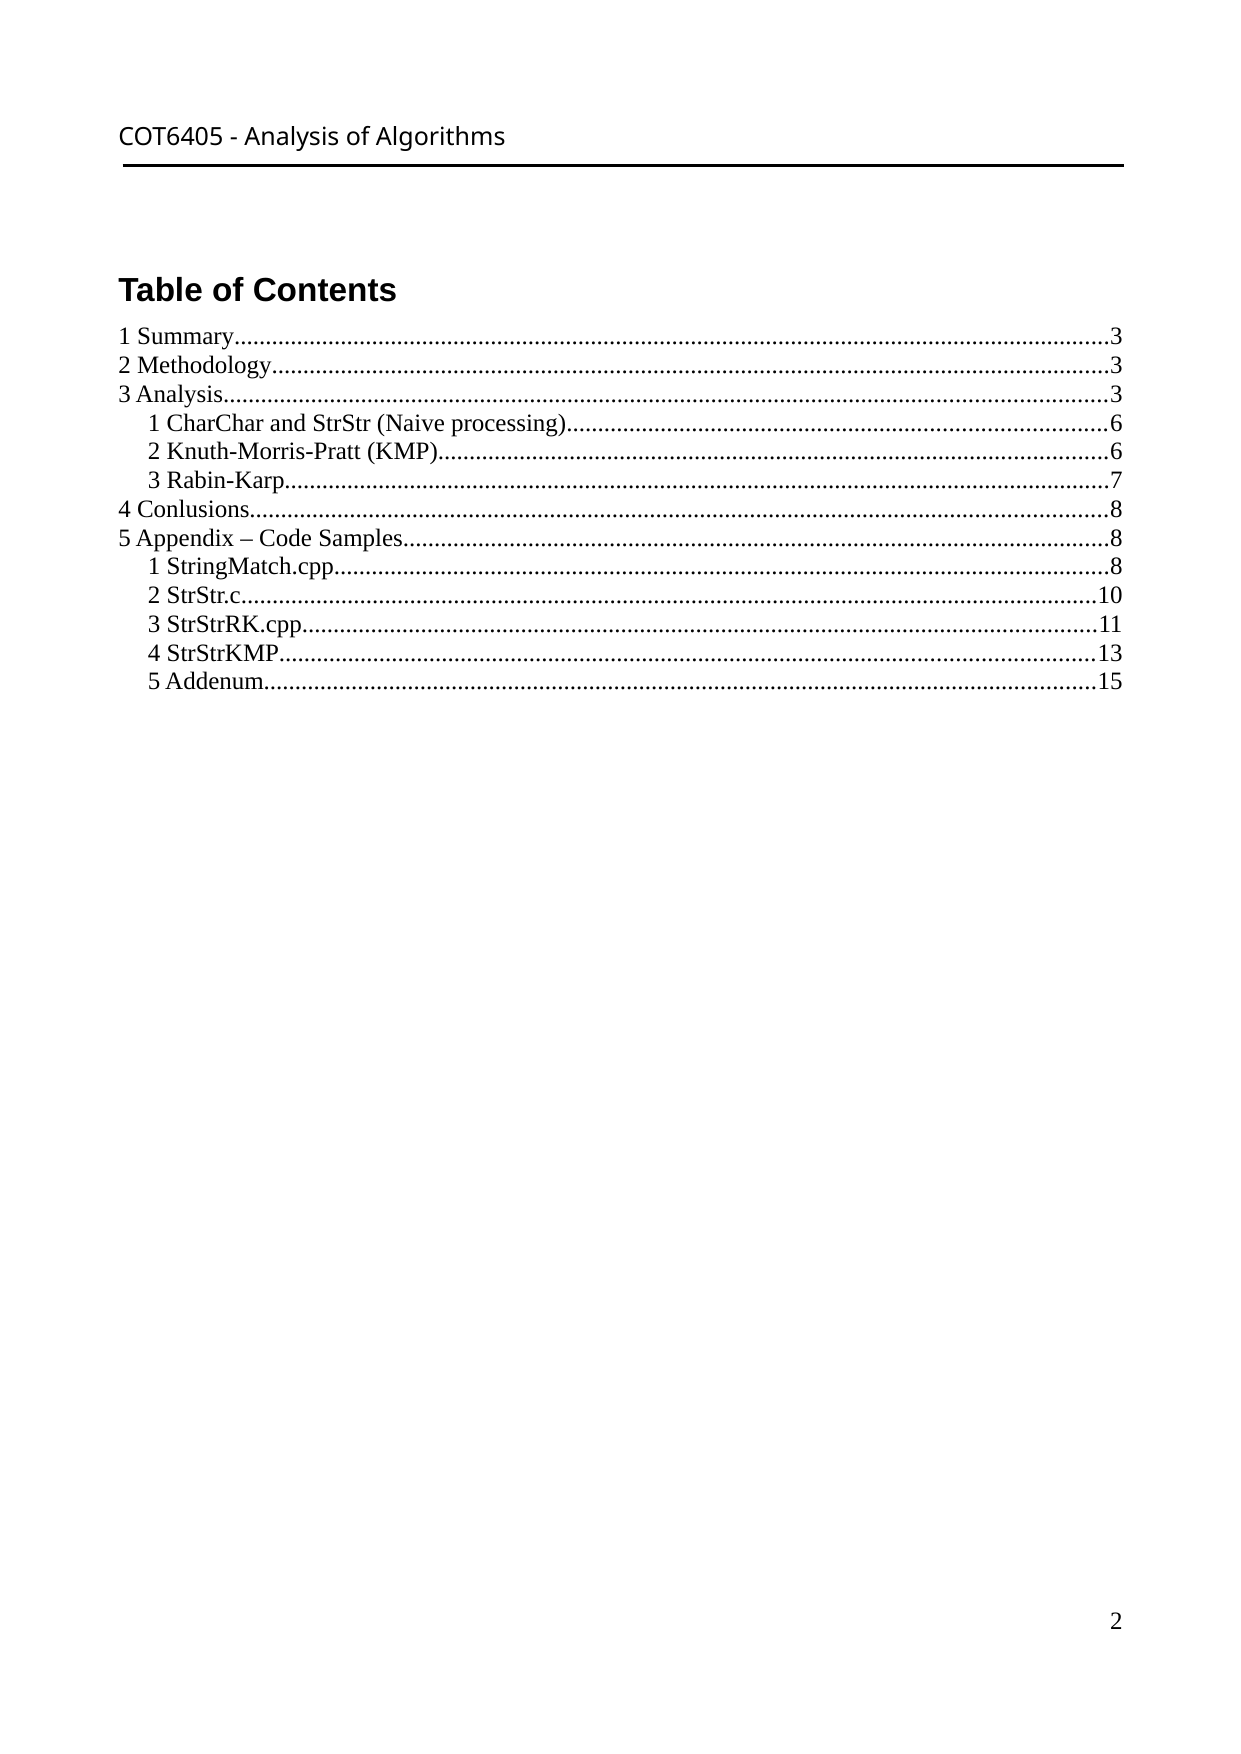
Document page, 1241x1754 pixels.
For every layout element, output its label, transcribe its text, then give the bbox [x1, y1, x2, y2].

text 3 Rabin-Karp 7 [148, 465, 1122, 494]
text 3 StrStrRK.cpp 11 [148, 609, 1122, 638]
text 2 StrStr.c 10 [148, 580, 1122, 609]
text 5 Appendix – Code Samples 8 [118, 523, 1122, 551]
subtitle Table of Contents [118, 270, 1122, 309]
text 2 Methodology 3 [118, 350, 1122, 379]
text 4 StrStrKMP 13 [148, 638, 1122, 666]
text 1 Summary 3 [118, 321, 1122, 350]
text 1 StringMatch.cpp 8 [148, 551, 1122, 580]
text 4 Conlusions 8 [118, 494, 1122, 523]
text 5 Addenum 15 [148, 666, 1122, 695]
text 1 CharChar and StrStr (Naive processing) 6 [148, 408, 1122, 436]
text 2 Knuth-Morris-Pratt (KMP) 6 [148, 436, 1122, 465]
text 3 Analysis 3 [118, 379, 1122, 408]
